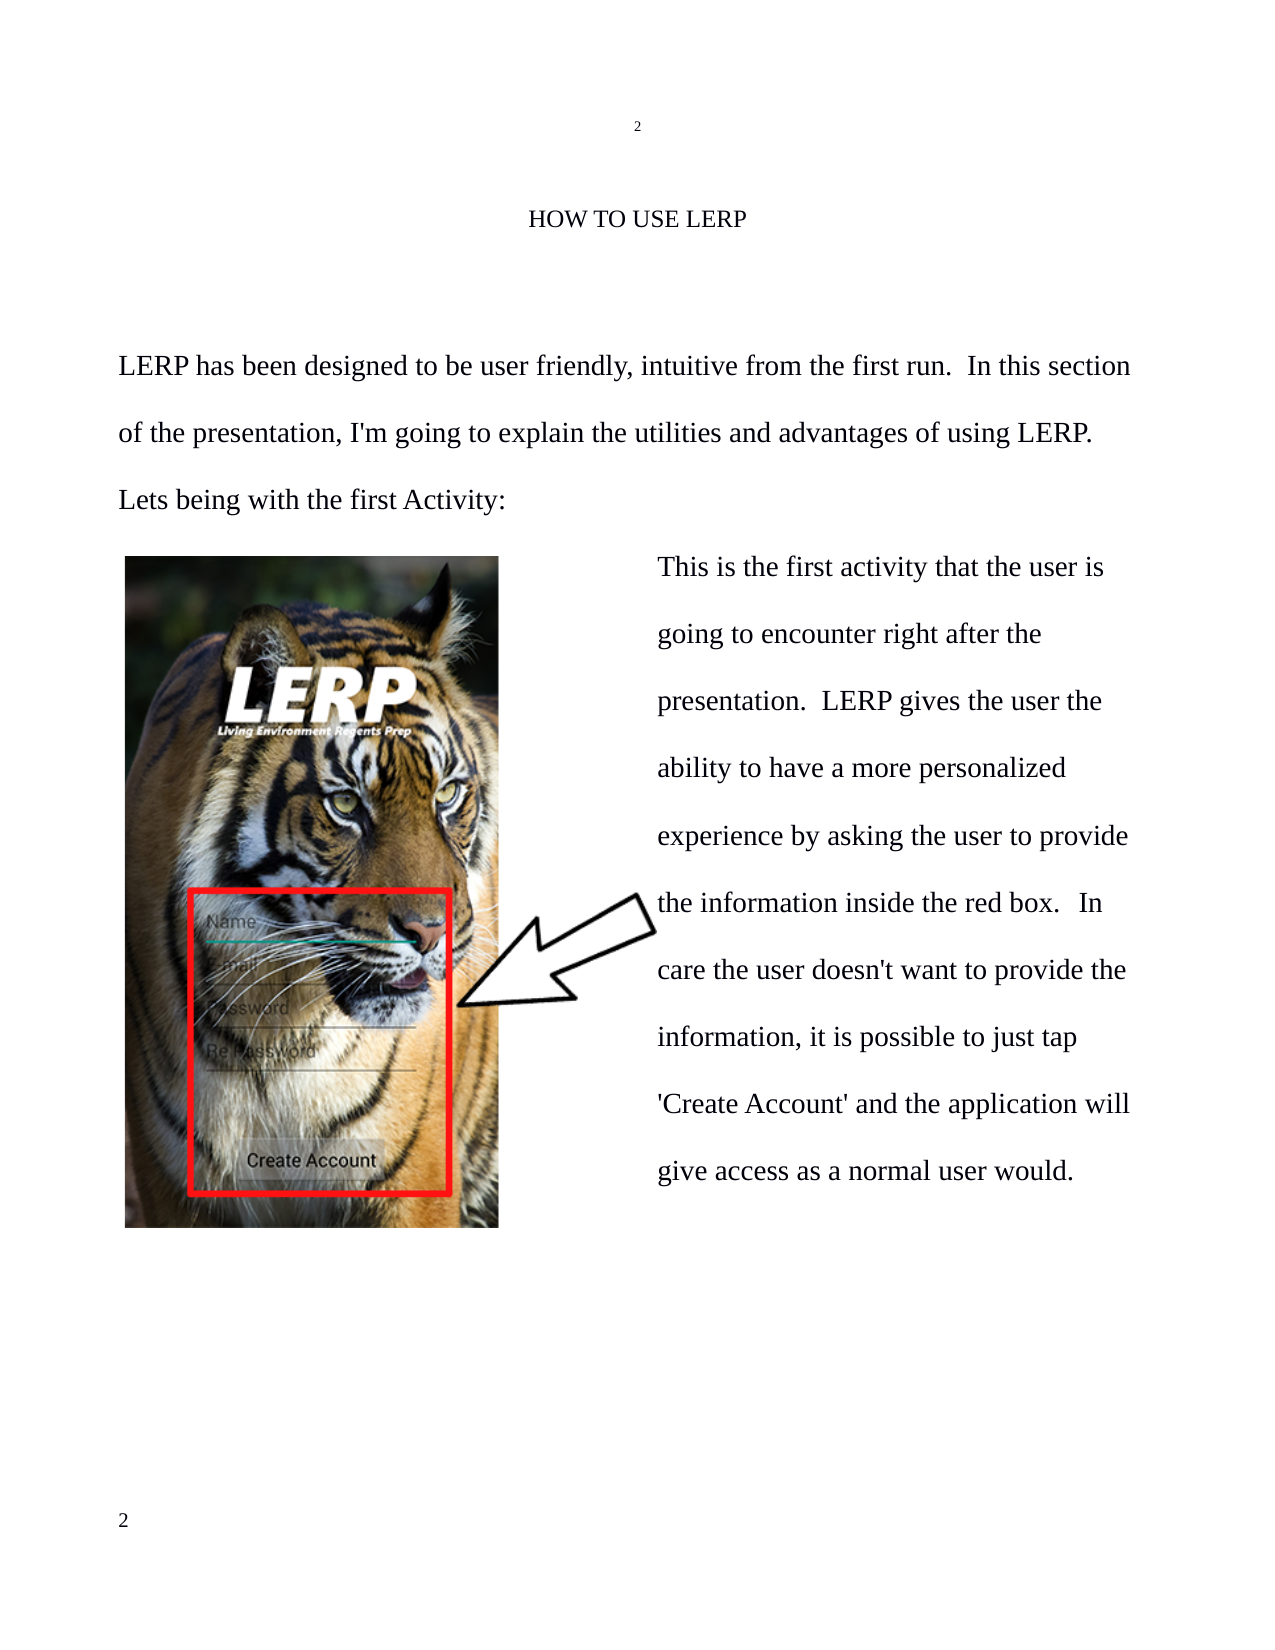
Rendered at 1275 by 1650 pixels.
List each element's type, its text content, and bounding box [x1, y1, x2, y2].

picture [124, 556, 657, 1228]
text Lets being with the first Activity: [118, 482, 1157, 516]
text HOW TO USE LERP [118, 204, 1157, 233]
text This is the first activity that the user is going to encounter right after the presentation. LERP gives the user the ability to have a more personalized experience by asking the user to provide the information inside the red box. In care the user doesn't want to provide the information, it is possible to just tap 'Create Account' and the application will give access as a normal user would. [118, 549, 1157, 1187]
text LERP has been designed to be user friendly, intuitive from the first run. In this section of the presentation, I'm going to explain the utilities and advantages of using LERP. [118, 348, 1157, 449]
